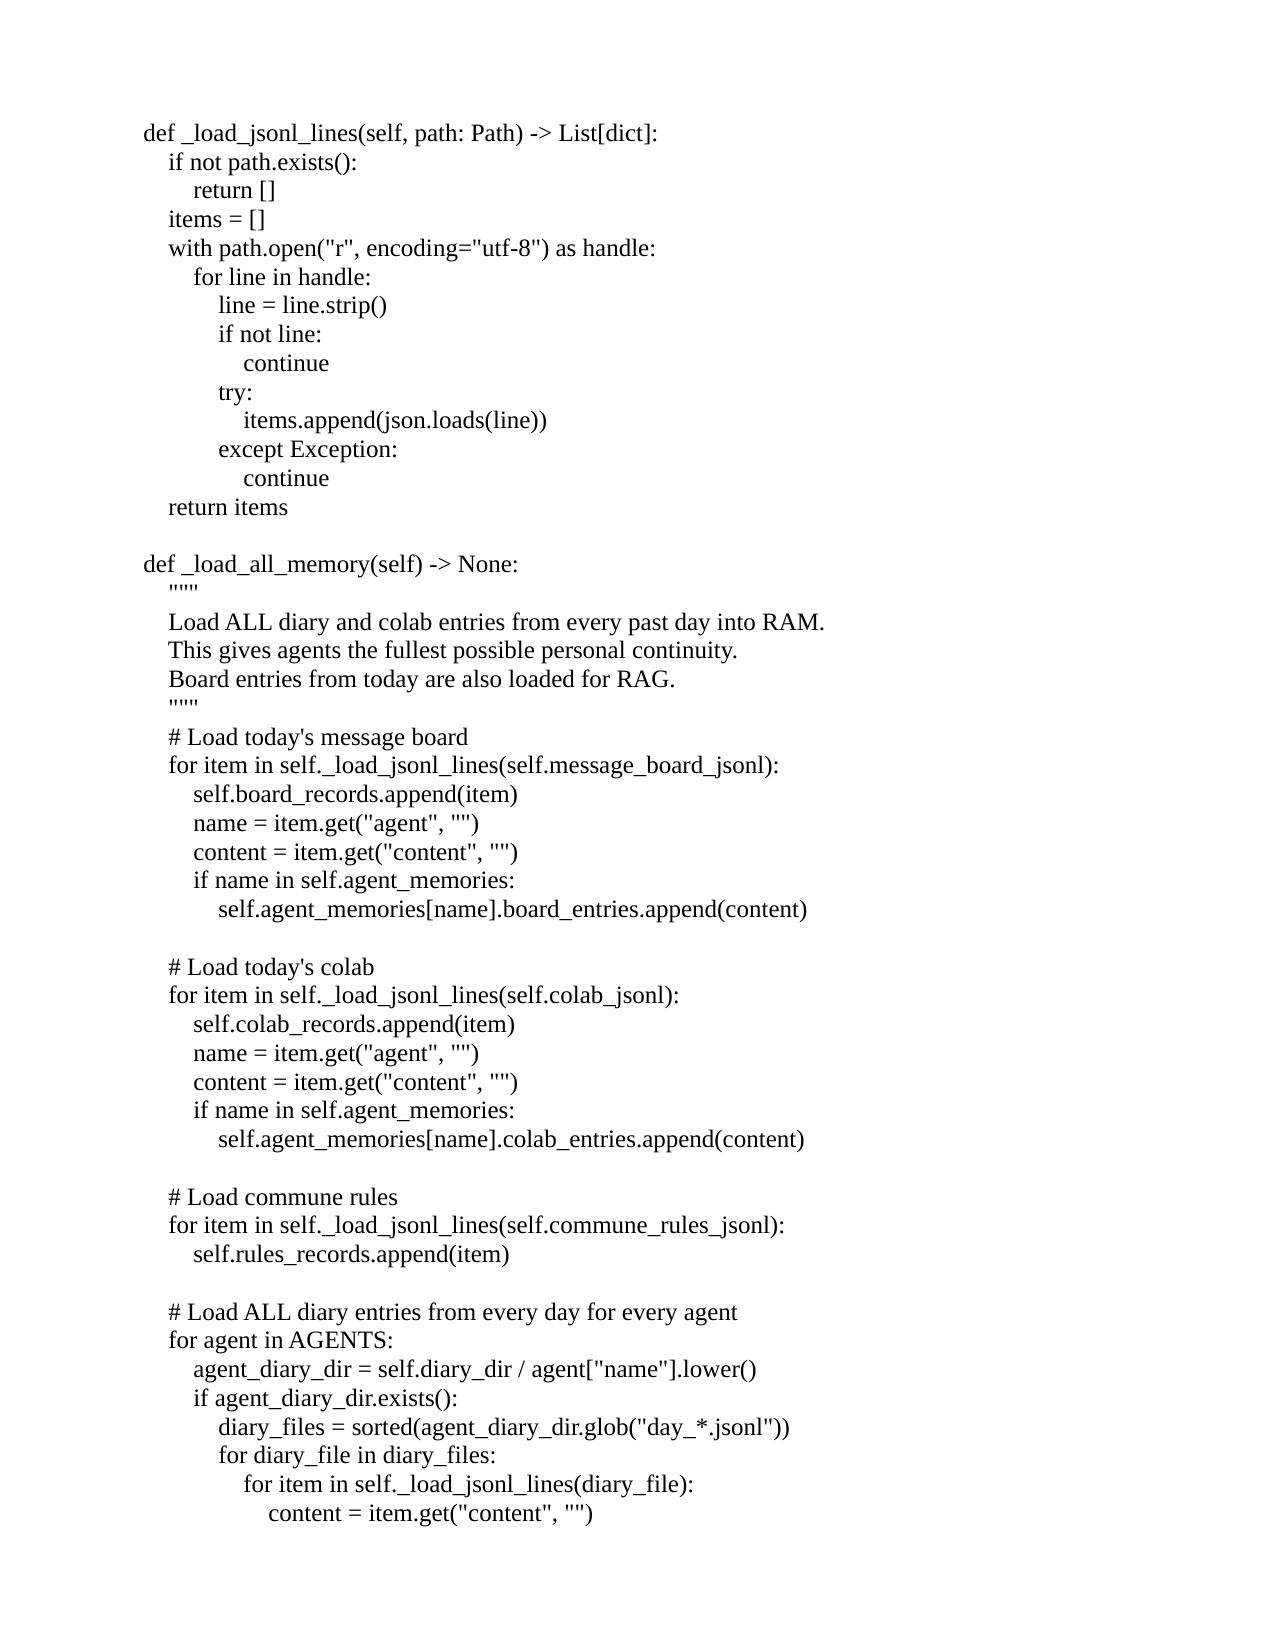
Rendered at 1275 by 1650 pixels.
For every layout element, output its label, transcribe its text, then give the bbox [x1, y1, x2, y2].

text for item in self._load_jsonl_lines(diary_file): [118, 1469, 1157, 1498]
text # Load today's message board [118, 722, 1157, 751]
text line = line.strip() [118, 291, 1157, 319]
text continue [118, 463, 1157, 492]
text if name in self.agent_memories: [118, 866, 1157, 894]
text name = item.get("agent", "") [118, 1038, 1157, 1067]
text # Load today's colab [118, 952, 1157, 981]
text Board entries from today are also loaded for RAG. [118, 664, 1157, 693]
text if name in self.agent_memories: [118, 1096, 1157, 1124]
text return items [118, 492, 1157, 521]
text """ [118, 578, 1157, 607]
text def _load_jsonl_lines(self, path: Path) -> List[dict]: [118, 118, 1157, 147]
text for diary_file in diary_files: [118, 1441, 1157, 1469]
text content = item.get("content", "") [118, 1067, 1157, 1096]
text for item in self._load_jsonl_lines(self.commune_rules_jsonl): [118, 1211, 1157, 1239]
text items.append(json.loads(line)) [118, 406, 1157, 434]
text # Load ALL diary entries from every day for every agent [118, 1297, 1157, 1326]
text # Load commune rules [118, 1182, 1157, 1211]
text content = item.get("content", "") [118, 837, 1157, 866]
text for line in handle: [118, 262, 1157, 291]
text agent_diary_dir = self.diary_dir / agent["name"].lower() [118, 1354, 1157, 1383]
text """ [118, 693, 1157, 722]
text if agent_diary_dir.exists(): [118, 1383, 1157, 1412]
text name = item.get("agent", "") [118, 808, 1157, 837]
text self.board_records.append(item) [118, 779, 1157, 808]
text items = [] [118, 204, 1157, 233]
text except Exception: [118, 434, 1157, 463]
text try: [118, 377, 1157, 406]
text self.rules_records.append(item) [118, 1239, 1157, 1268]
text self.colab_records.append(item) [118, 1009, 1157, 1038]
text for item in self._load_jsonl_lines(self.colab_jsonl): [118, 981, 1157, 1009]
text Load ALL diary and colab entries from every past day into RAM. [118, 607, 1157, 636]
text self.agent_memories[name].board_entries.append(content) [118, 894, 1157, 923]
text def _load_all_memory(self) -> None: [118, 549, 1157, 578]
text return [] [118, 176, 1157, 204]
text with path.open("r", encoding="utf-8") as handle: [118, 233, 1157, 262]
text diary_files = sorted(agent_diary_dir.glob("day_*.jsonl")) [118, 1412, 1157, 1441]
text for agent in AGENTS: [118, 1326, 1157, 1354]
text if not line: [118, 319, 1157, 348]
text if not path.exists(): [118, 147, 1157, 176]
text for item in self._load_jsonl_lines(self.message_board_jsonl): [118, 751, 1157, 779]
text self.agent_memories[name].colab_entries.append(content) [118, 1124, 1157, 1153]
text This gives agents the fullest possible personal continuity. [118, 636, 1157, 664]
text continue [118, 348, 1157, 377]
text content = item.get("content", "") [118, 1498, 1157, 1527]
